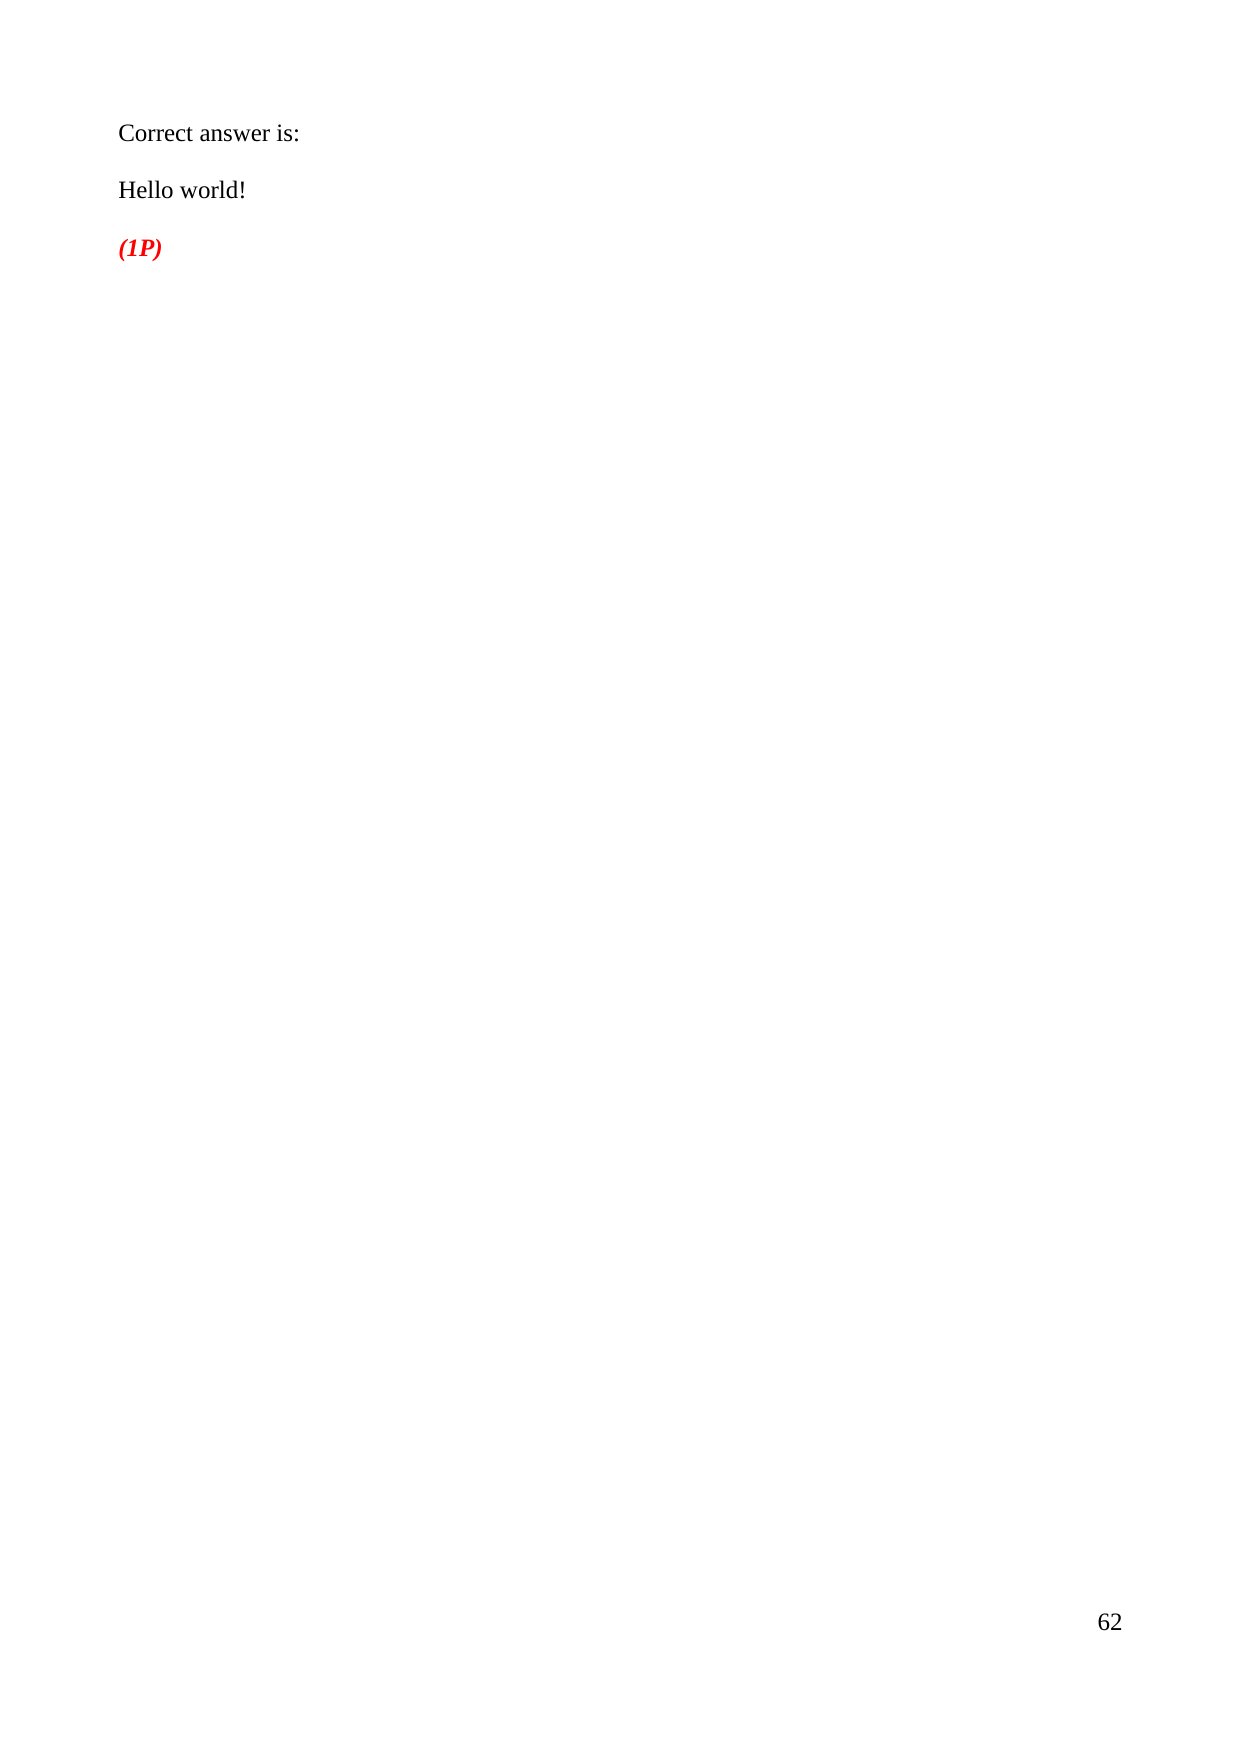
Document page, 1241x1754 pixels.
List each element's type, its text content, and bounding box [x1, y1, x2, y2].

text (1P) [118, 233, 1122, 262]
text Hello world! [118, 176, 1122, 204]
text Correct answer is: [118, 118, 1122, 147]
